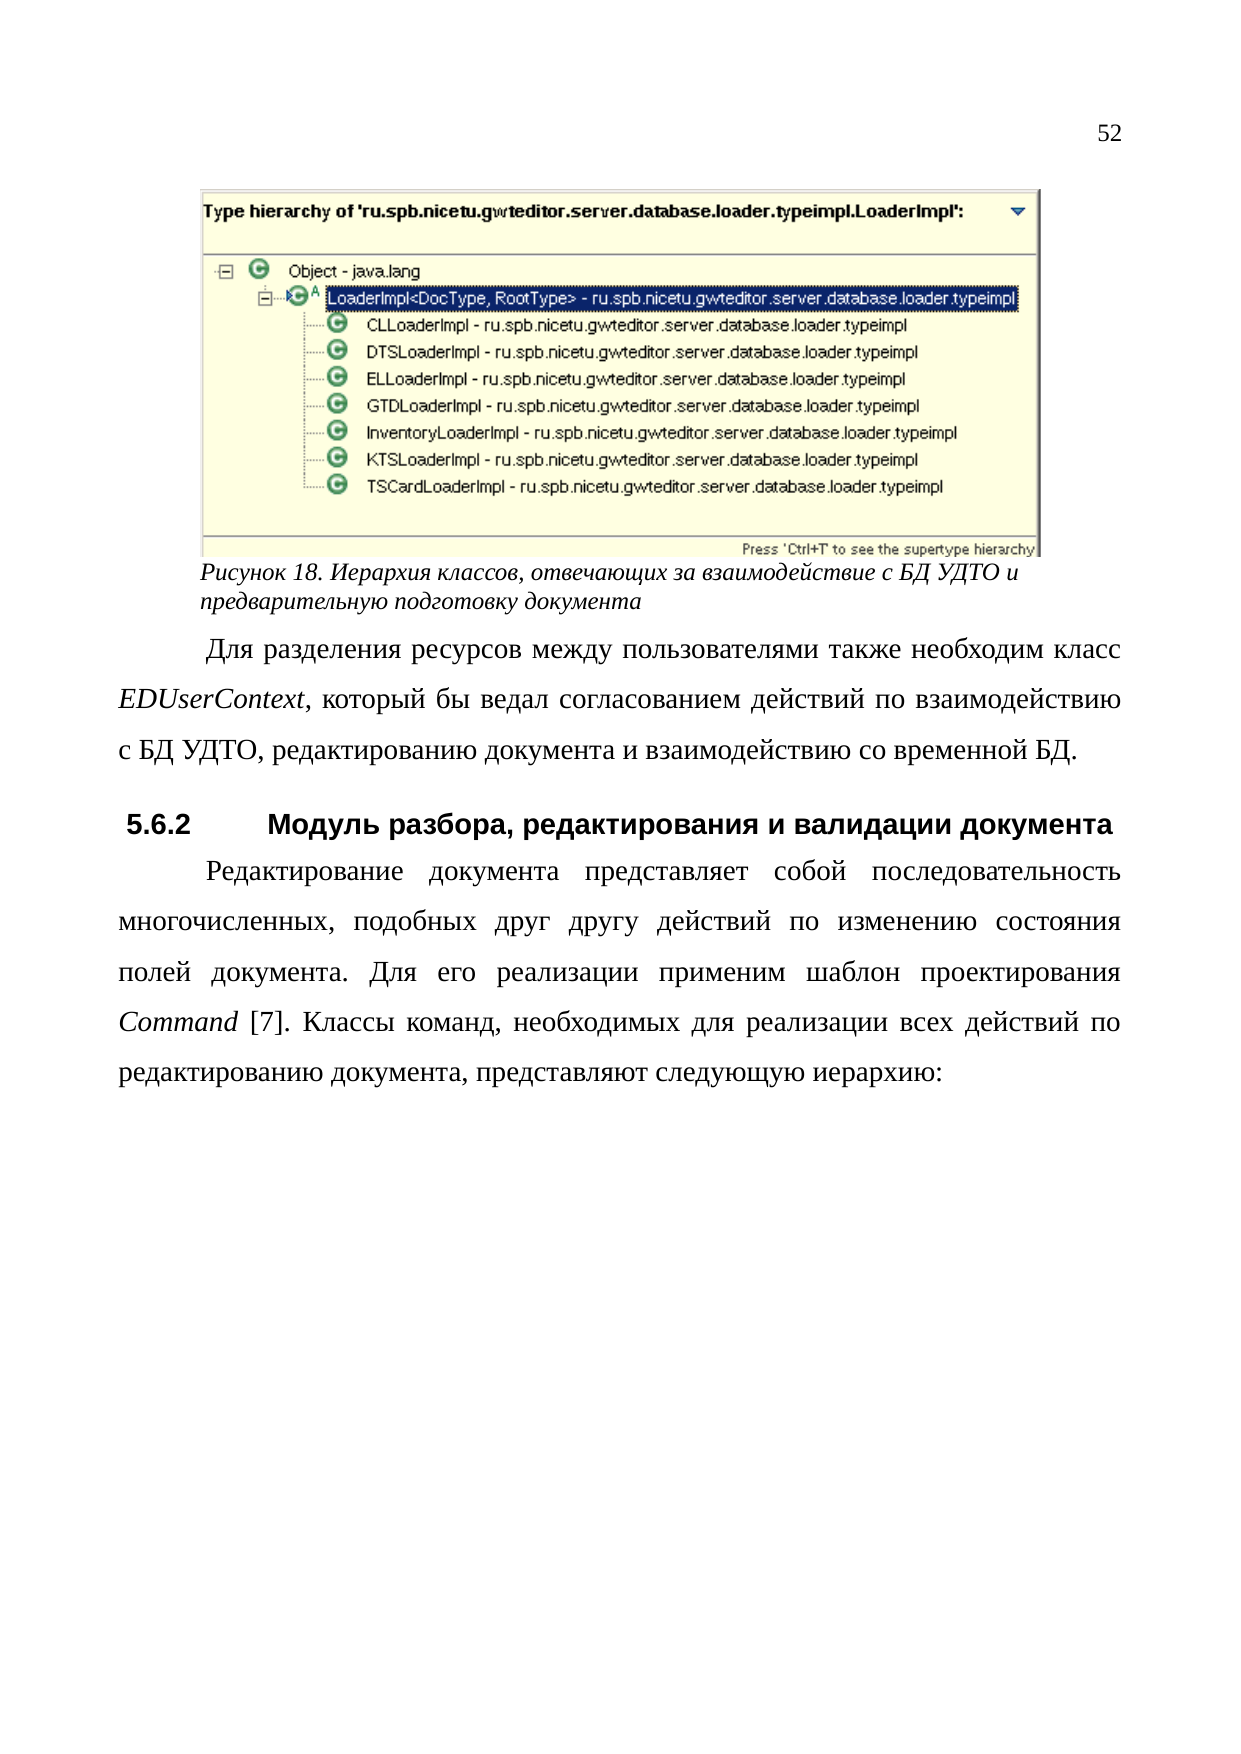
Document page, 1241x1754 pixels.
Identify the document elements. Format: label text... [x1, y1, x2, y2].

text Для разделения ресурсов между пользователями также необходим класс EDUserContext, который бы ведал согласованием действий по взаимодействию с БД УДТО, редактированию документа и взаимодействию со временной БД. [118, 177, 1122, 765]
text Редактирование документа представляет собой последовательность многочисленных, подобных друг другу действий по изменению состояния полей документа. Для его реализации применим шаблон проектирования Command [7]. Классы команд, необходимых для реализации всех действий по редактированию документа, представляют следующую иерархию: [118, 853, 1122, 1088]
subtitle Модуль разбора, редактирования и валидации документа [118, 807, 1122, 841]
text Рисунок 18. Иерархия классов, отвечающих за взаимодействие с БД УДТО и предварительную подготовку документа [200, 557, 1040, 614]
